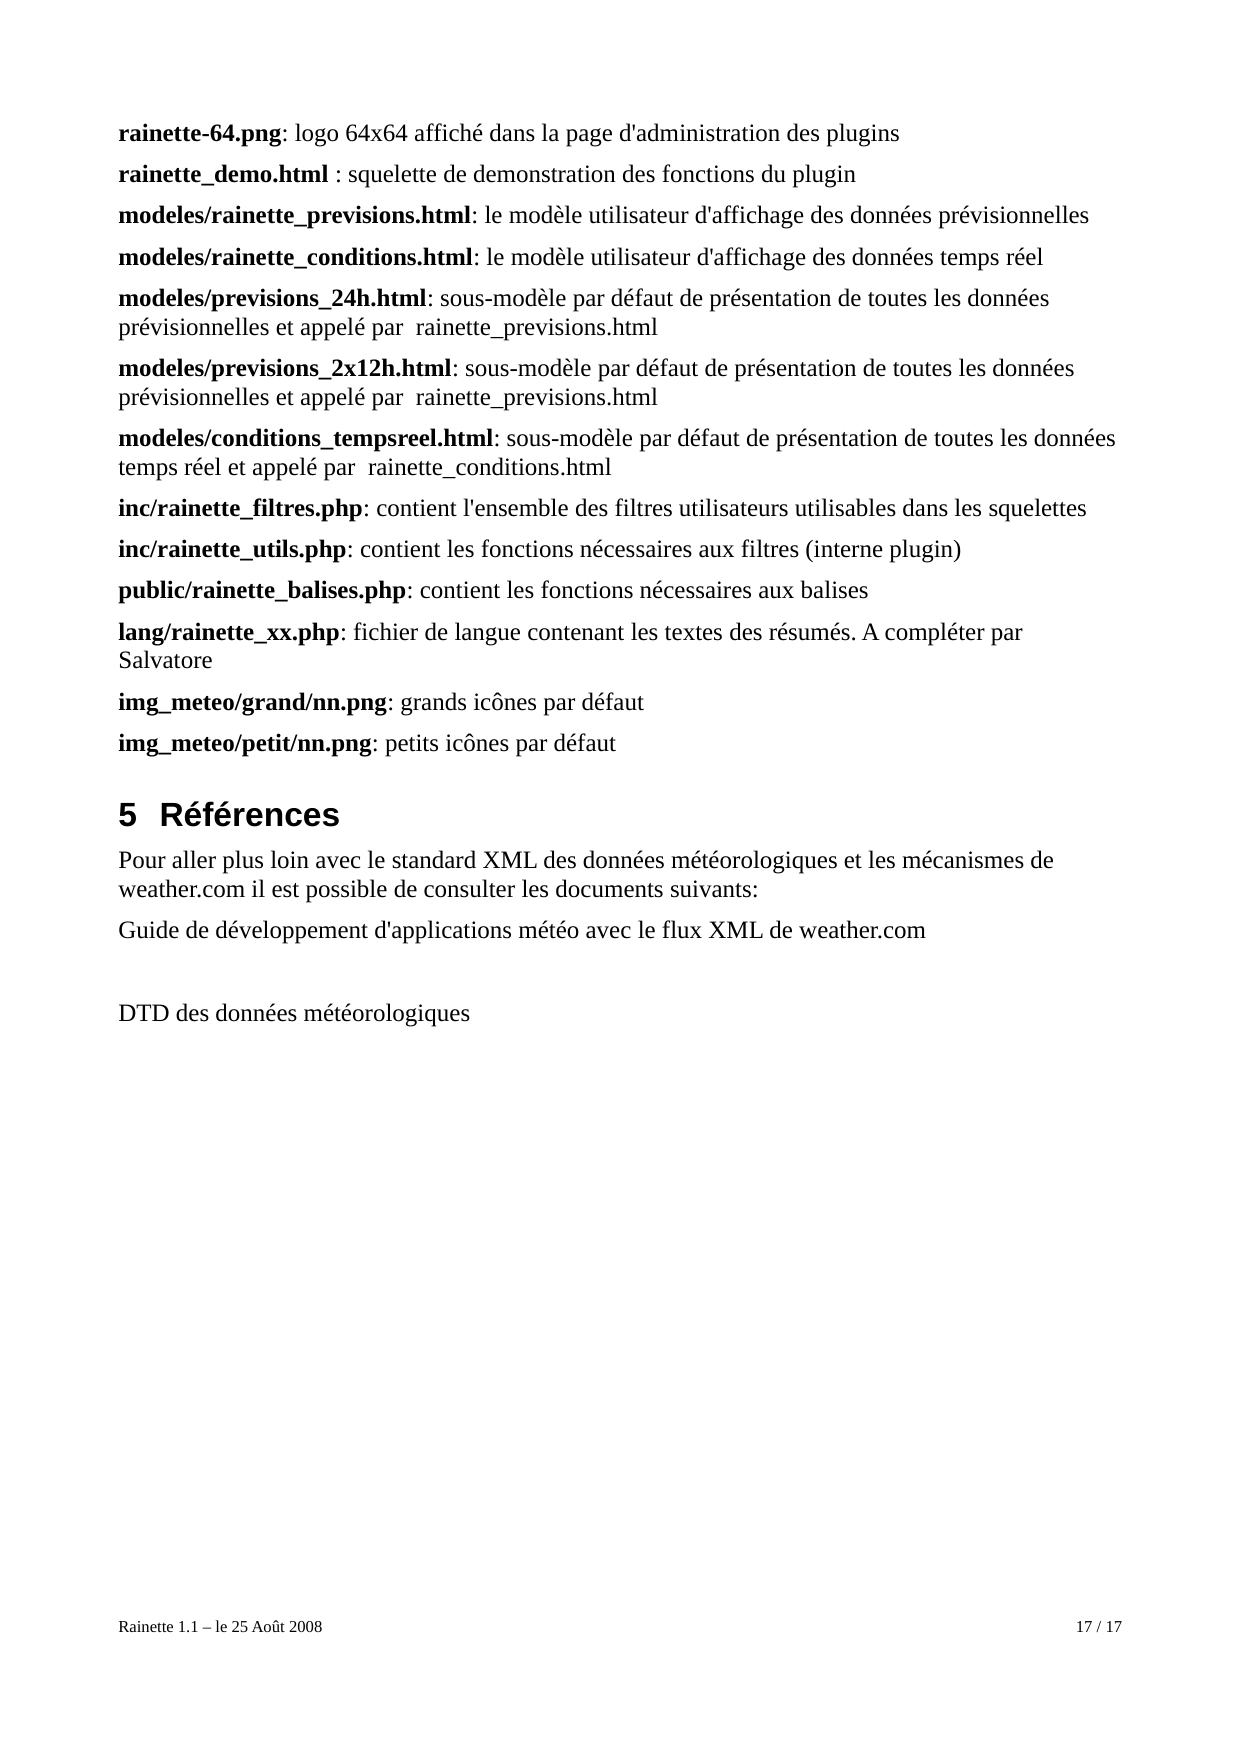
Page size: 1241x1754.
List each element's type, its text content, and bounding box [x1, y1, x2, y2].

text Guide de développement d'applications météo avec le flux XML de weather.com [118, 916, 1122, 944]
text modeles/rainette_conditions.html: le modèle utilisateur d'affichage des données temps réel [118, 242, 1122, 271]
text modeles/previsions_24h.html: sous-modèle par défaut de présentation de toutes les données prévisionnelles et appelé par rainette_previsions.html [118, 283, 1122, 341]
subtitle Références [118, 794, 1122, 833]
text DTD des données météorologiques [118, 998, 1122, 1027]
text img_meteo/petit/nn.png: petits icônes par défaut [118, 728, 1122, 757]
text inc/rainette_filtres.php: contient l'ensemble des filtres utilisateurs utilisables dans les squelettes [118, 493, 1122, 522]
text img_meteo/grand/nn.png: grands icônes par défaut [118, 687, 1122, 716]
text rainette-64.png: logo 64x64 affiché dans la page d'administration des plugins [118, 118, 1122, 147]
text modeles/conditions_tempsreel.html: sous-modèle par défaut de présentation de toutes les données temps réel et appelé par rainette_conditions.html [118, 423, 1122, 481]
text modeles/previsions_2x12h.html: sous-modèle par défaut de présentation de toutes les données prévisionnelles et appelé par rainette_previsions.html [118, 353, 1122, 411]
text public/rainette_balises.php: contient les fonctions nécessaires aux balises [118, 576, 1122, 604]
text inc/rainette_utils.php: contient les fonctions nécessaires aux filtres (interne plugin) [118, 534, 1122, 563]
text modeles/rainette_previsions.html: le modèle utilisateur d'affichage des données prévisionnelles [118, 201, 1122, 229]
text Pour aller plus loin avec le standard XML des données météorologiques et les mécanismes de weather.com il est possible de consulter les documents suivants: [118, 846, 1122, 903]
text rainette_demo.html : squelette de demonstration des fonctions du plugin [118, 159, 1122, 188]
text lang/rainette_xx.php: fichier de langue contenant les textes des résumés. A compléter par Salvatore [118, 617, 1122, 674]
